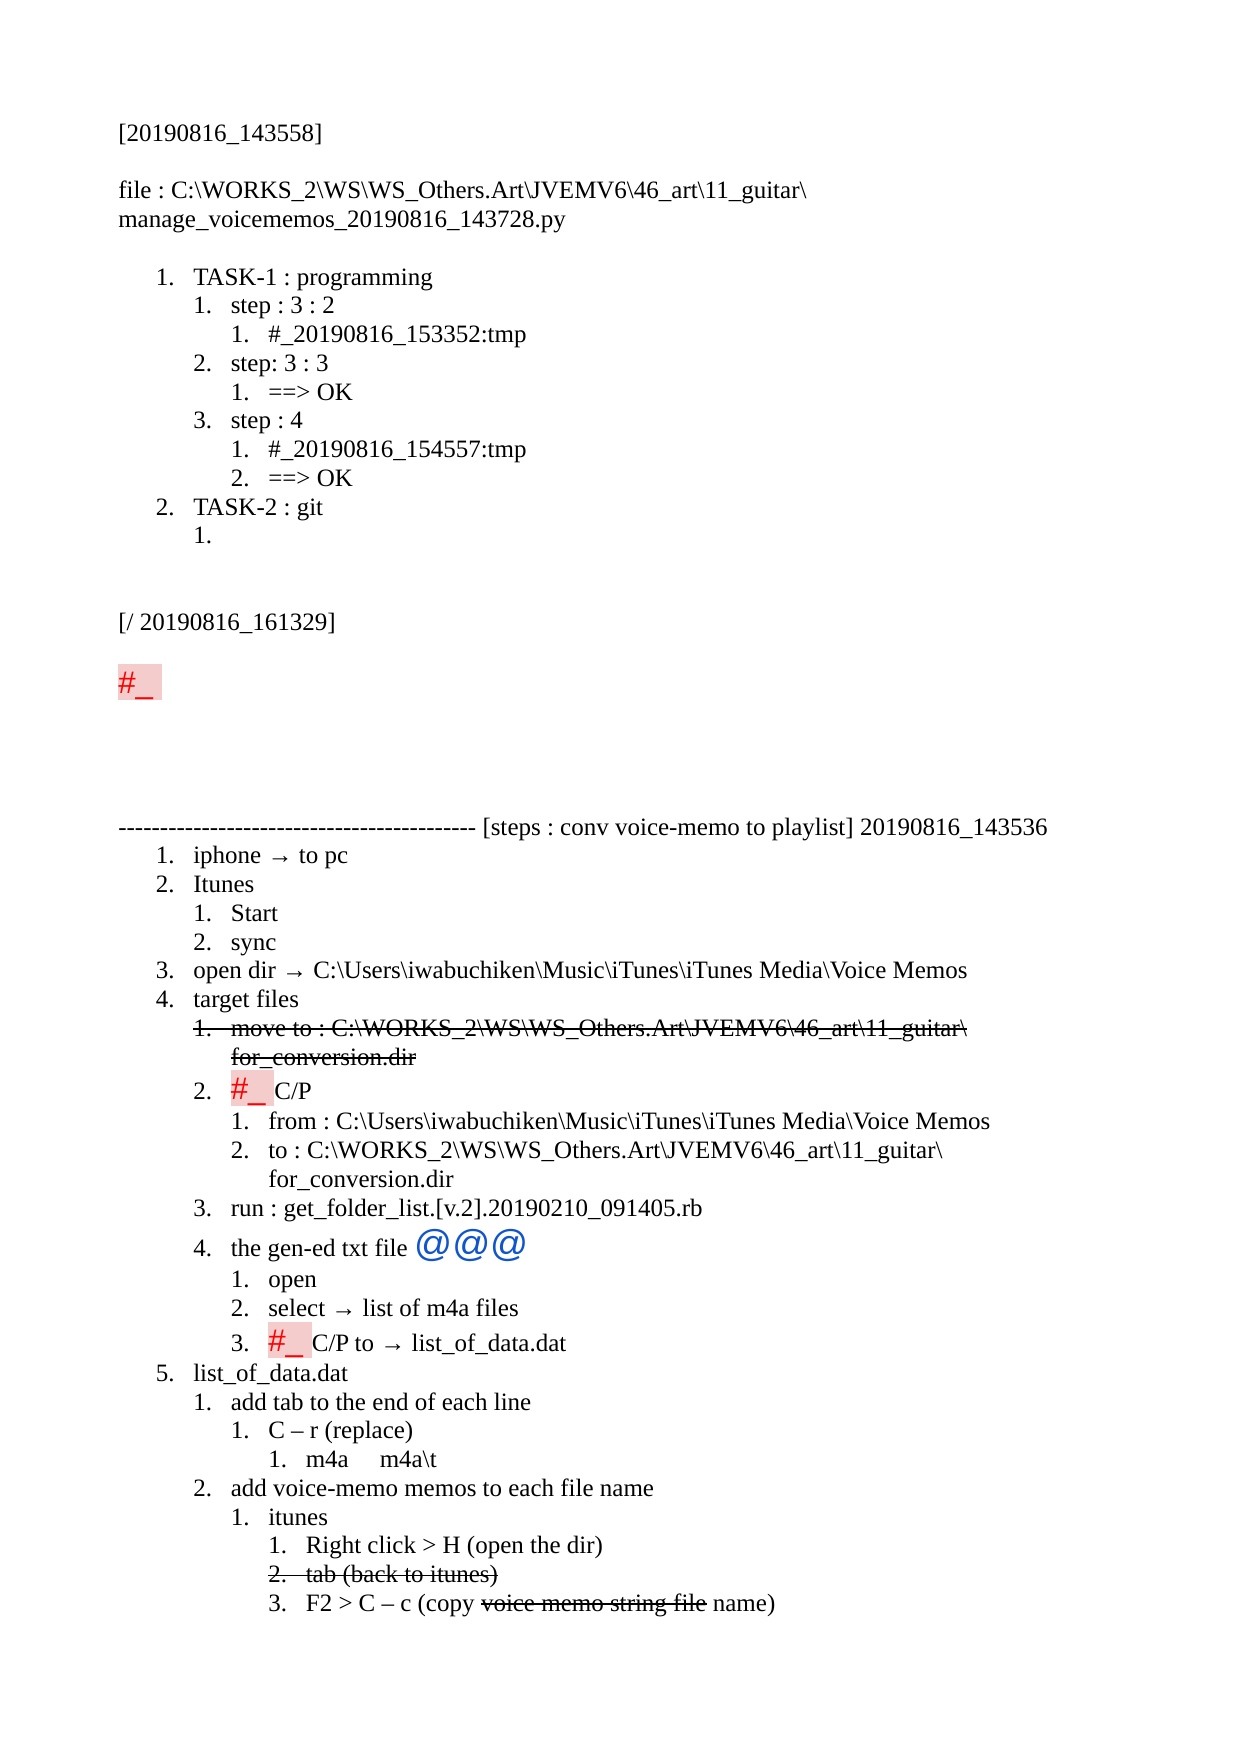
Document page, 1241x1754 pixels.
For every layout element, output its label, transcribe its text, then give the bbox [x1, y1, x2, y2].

list #_20190816_153352:tmp [231, 319, 1122, 348]
list #_ C/P to → list_of_data.dat [231, 1322, 1122, 1358]
list tab (back to itunes) [268, 1559, 1122, 1588]
list step : 4 [193, 406, 1122, 434]
text file : C:\WORKS_2\WS\WS_Others.Art\JVEMV6\46_art\11_guitar\manage_voicememos_20190816_143728.py [118, 176, 1122, 233]
list select → list of m4a files [231, 1293, 1122, 1322]
text [/ 20190816_161329] [118, 607, 1122, 636]
list the gen-ed txt file @@@ [193, 1221, 1122, 1264]
list open dir → C:\Users\iwabuchiken\Music\iTunes\iTunes Media\Voice Memos [156, 955, 1122, 984]
list list_of_data.dat [156, 1358, 1122, 1387]
list Start [193, 898, 1122, 927]
list C – r (replace) [231, 1415, 1122, 1444]
text ------------------------------------------- [steps : conv voice-memo to playlist] 20190816_143536 [118, 812, 1122, 840]
list Itunes [156, 869, 1122, 898]
list itunes [231, 1502, 1122, 1530]
list TASK-1 : programming [156, 262, 1122, 291]
list move to : C:\WORKS_2\WS\WS_Others.Art\JVEMV6\46_art\11_guitar\for_conversion.dir [193, 1013, 1122, 1070]
list run : get_folder_list.[v.2].20190210_091405.rb [193, 1193, 1122, 1221]
list #_20190816_154557:tmp [231, 434, 1122, 463]
list sync [193, 927, 1122, 955]
list add voice-memo memos to each file name [193, 1473, 1122, 1502]
text #_ [118, 664, 1122, 700]
list ==> OK [231, 463, 1122, 492]
list m4a m4a\t [268, 1444, 1122, 1473]
list ==> OK [231, 377, 1122, 406]
list F2 > C – c (copy voice memo string file name) [268, 1588, 1122, 1617]
list iphone → to pc [156, 840, 1122, 869]
list TASK-2 : git [156, 492, 1122, 521]
text [20190816_143558] [118, 118, 1122, 147]
list #_ C/P [193, 1070, 1122, 1106]
list Right click > H (open the dir) [268, 1530, 1122, 1559]
list open [231, 1264, 1122, 1293]
list step: 3 : 3 [193, 348, 1122, 377]
list step : 3 : 2 [193, 291, 1122, 319]
list add tab to the end of each line [193, 1387, 1122, 1415]
list to : C:\WORKS_2\WS\WS_Others.Art\JVEMV6\46_art\11_guitar\for_conversion.dir [231, 1135, 1122, 1193]
list from : C:\Users\iwabuchiken\Music\iTunes\iTunes Media\Voice Memos [231, 1106, 1122, 1135]
list target files [156, 984, 1122, 1013]
